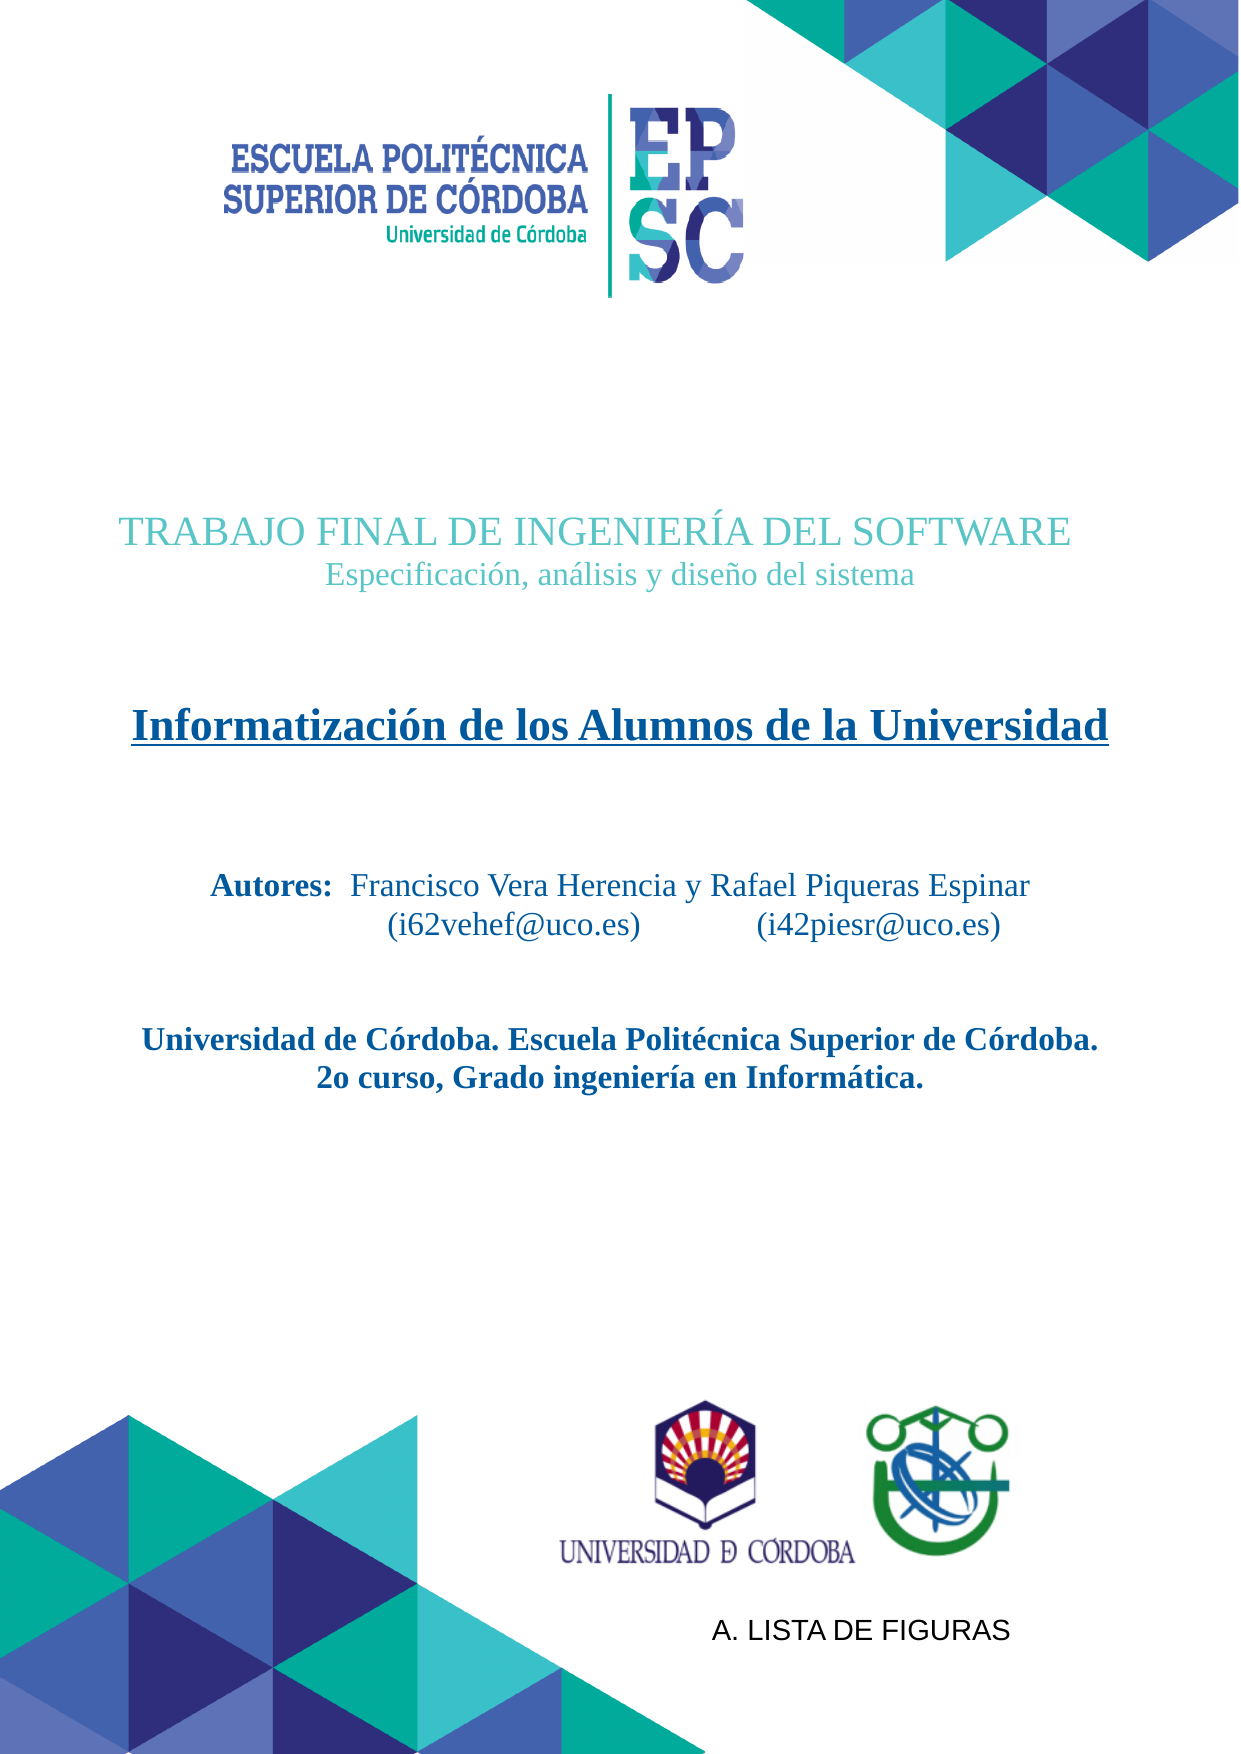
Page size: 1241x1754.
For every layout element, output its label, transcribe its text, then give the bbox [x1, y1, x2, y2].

text Universidad de Córdoba. Escuela Politécnica Superior de Córdoba. [118, 1019, 1122, 1057]
text TRABAJO FINAL DE INGENIERÍA DEL SOFTWARE [118, 506, 1122, 554]
text Informatización de los Alumnos de la Universidad [118, 698, 1122, 751]
text Autores: Francisco Vera Herencia y Rafael Piqueras Espinar [118, 866, 1122, 904]
text A. LISTA DE FIGURAS [706, 1613, 1122, 1647]
text (i62vehef@uco.es) (i42piesr@uco.es) [118, 904, 1122, 942]
text Especificación, análisis y diseño del sistema [118, 554, 1122, 592]
text 2o curso, Grado ingeniería en Informática. [118, 1057, 1122, 1096]
